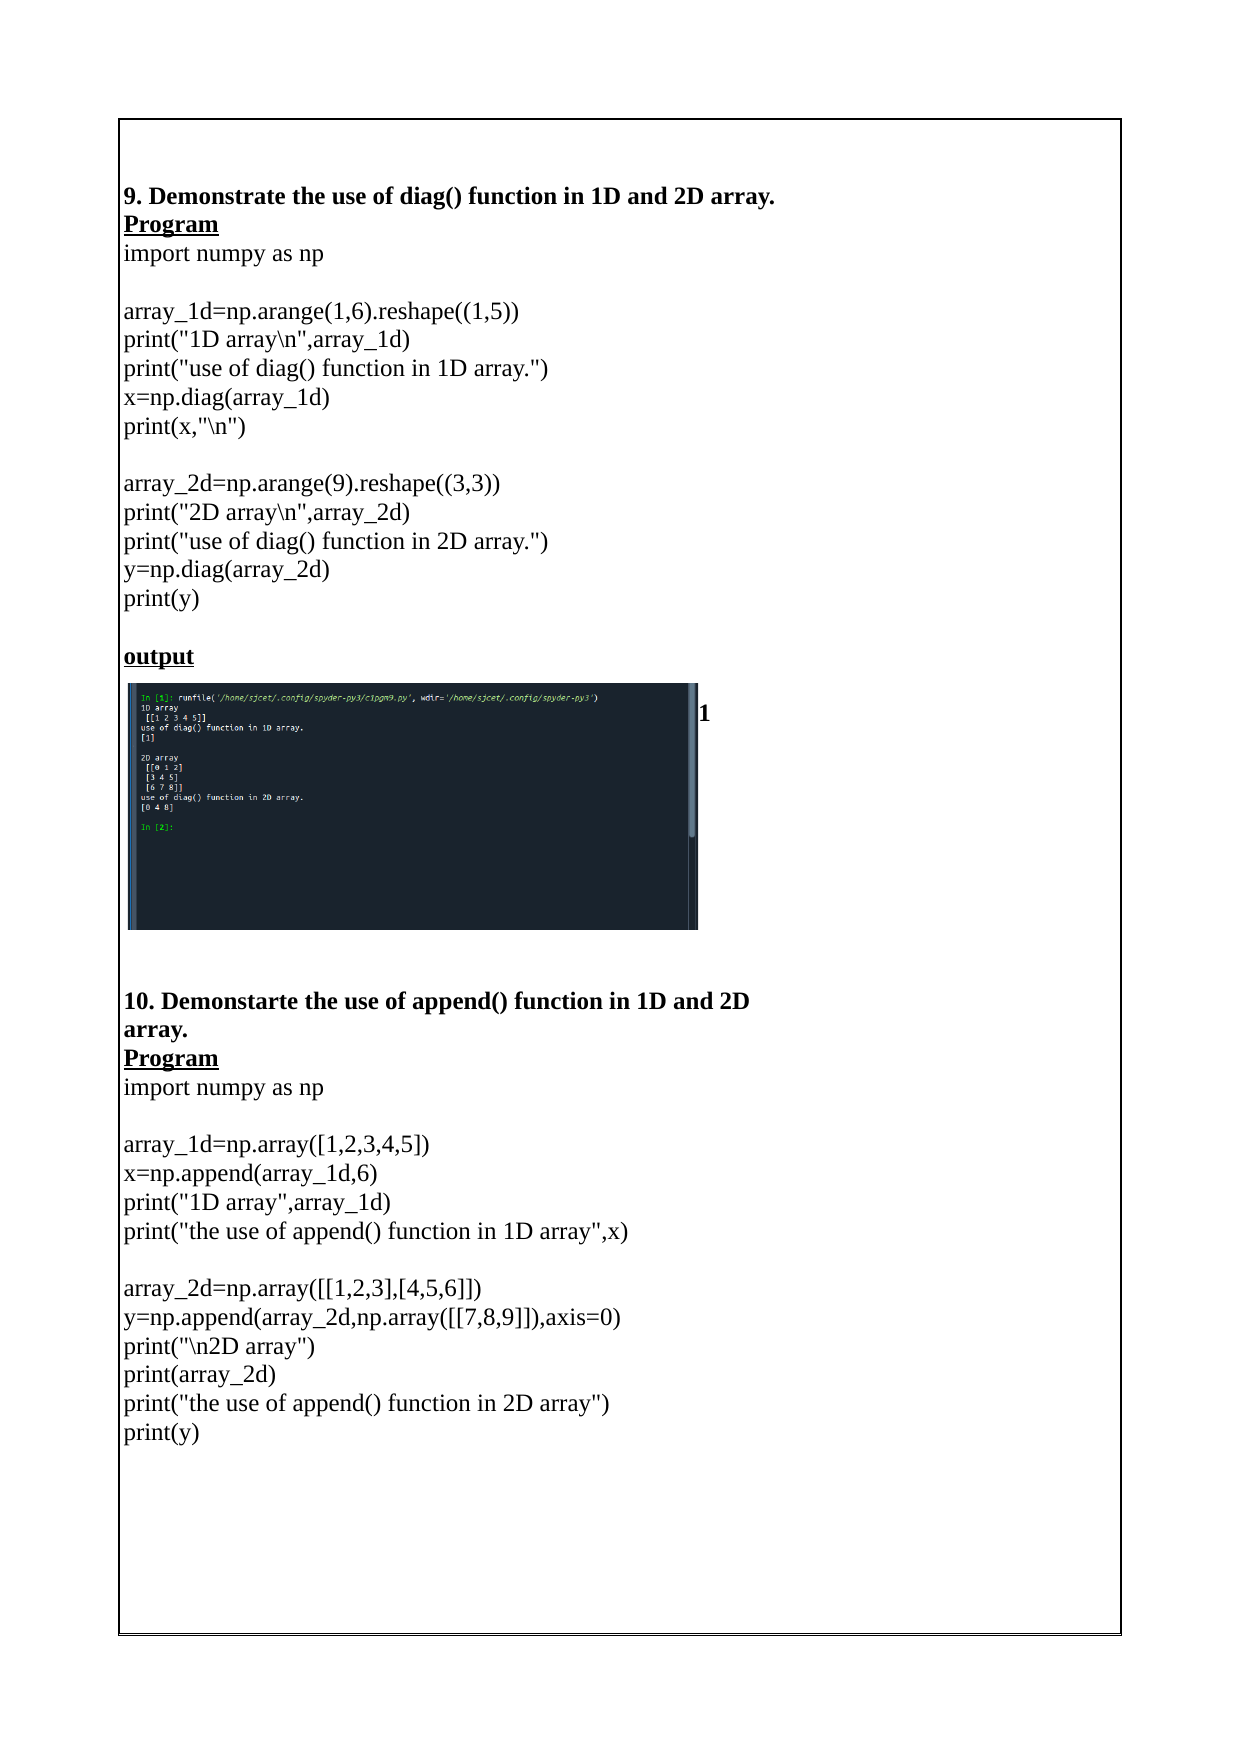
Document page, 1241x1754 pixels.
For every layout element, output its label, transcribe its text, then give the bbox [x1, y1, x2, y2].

text array. [123, 1014, 1117, 1043]
text print("2D array\n",array_2d) [123, 497, 1117, 526]
text print("1D array\n",array_1d) [123, 324, 1117, 353]
text print("1D array",array_1d) [123, 1187, 1117, 1216]
text y=np.diag(array_2d) [123, 554, 1117, 583]
text array_2d=np.array([[1,2,3],[4,5,6]]) [123, 1273, 1117, 1302]
text array_1d=np.arange(1,6).reshape((1,5)) [123, 296, 1117, 324]
text Program [123, 209, 1117, 238]
text print("\n2D array") [123, 1331, 1117, 1359]
text print("the use of append() function in 1D array",x) [123, 1216, 1117, 1244]
text y=np.append(array_2d,np.array([[7,8,9]]),axis=0) [123, 1302, 1117, 1331]
text [123, 698, 698, 727]
text 9. Demonstrate the use of diag() function in 1D and 2D array. [123, 181, 1117, 209]
text print(x,"\n") [123, 411, 1117, 439]
text Program [123, 1043, 1117, 1072]
text array_1d=np.array([1,2,3,4,5]) [123, 1129, 1117, 1158]
text x=np.append(array_1d,6) [123, 1158, 1117, 1187]
text print("use of diag() function in 2D array.") [123, 526, 1117, 554]
text import numpy as np [123, 1072, 1117, 1101]
text output [123, 641, 1117, 669]
text print("the use of append() function in 2D array") [123, 1388, 1117, 1417]
text array_2d=np.arange(9).reshape((3,3)) [123, 468, 1117, 497]
text x=np.diag(array_1d) [123, 382, 1117, 411]
text print("use of diag() function in 1D array.") [123, 353, 1117, 382]
text import numpy as np [123, 238, 1117, 267]
text 10. Demonstarte the use of append() function in 1D and 2D [123, 986, 1117, 1014]
text print(y) [123, 583, 1117, 612]
text print(array_2d) [123, 1359, 1117, 1388]
text 1 [699, 698, 1117, 727]
text print(y) [123, 1417, 1117, 1446]
